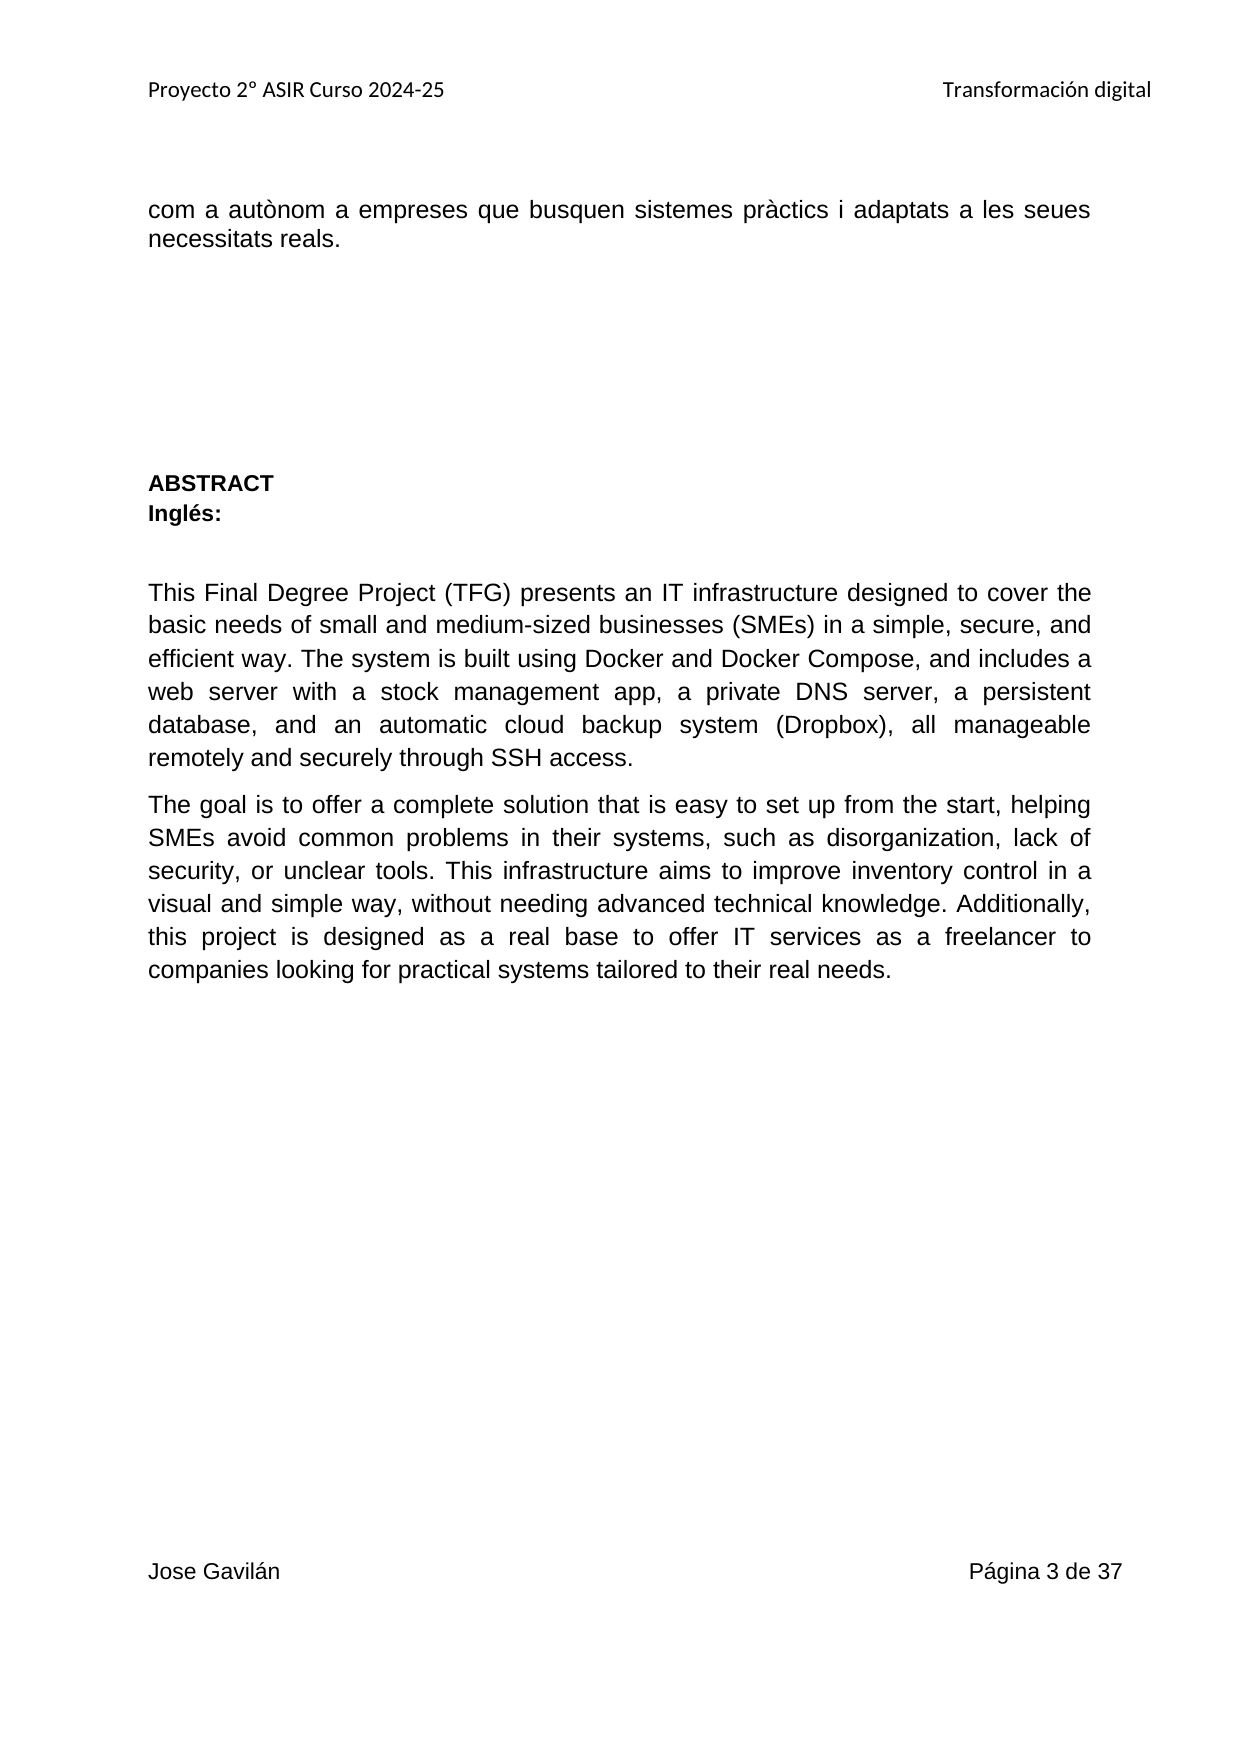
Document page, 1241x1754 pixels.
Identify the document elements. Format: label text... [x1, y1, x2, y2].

text ABSTRACT Inglés: [148, 469, 1093, 526]
text This Final Degree Project (TFG) presents an IT infrastructure designed to cover the basic needs of small and medium-sized businesses (SMEs) in a simple, secure, and efficient way. The system is built using Docker and Docker Compose, and includes a web server with a stock management app, a private DNS server, a persistent database, and an automatic cloud backup system (Dropbox), all manageable remotely and securely through SSH access. [148, 544, 1093, 771]
text com a autònom a empreses que busquen sistemes pràctics i adaptats a les seues necessitats reals. [148, 195, 1093, 252]
text The goal is to offer a complete solution that is easy to set up from the start, helping SMEs avoid common problems in their systems, such as disorganization, lack of security, or unclear tools. This infrastructure aims to improve inventory control in a visual and simple way, without needing advanced technical knowledge. Additionally, this project is designed as a real base to offer IT services as a freelancer to companies looking for practical systems tailored to their real needs. [148, 790, 1093, 984]
